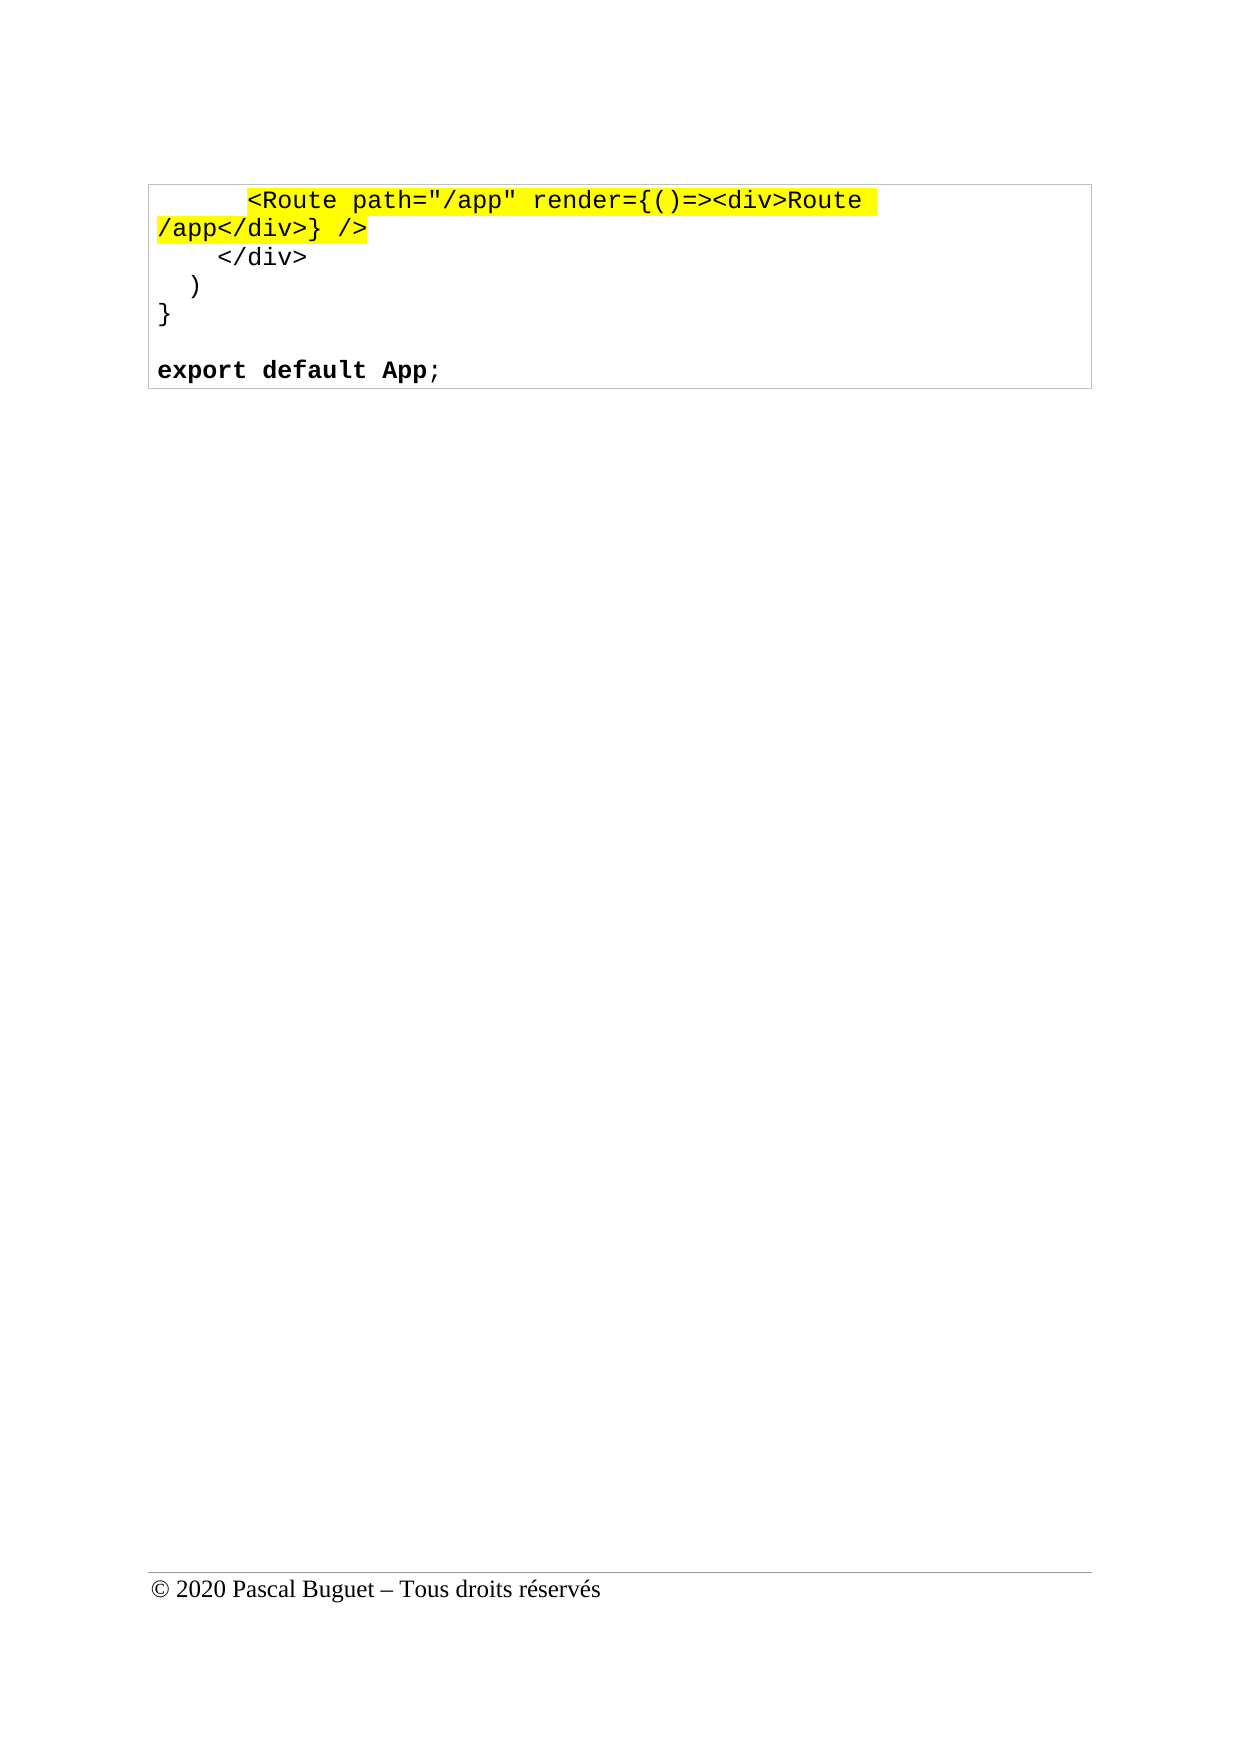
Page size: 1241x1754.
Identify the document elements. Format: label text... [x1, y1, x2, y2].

text } [149, 298, 1091, 329]
text <Route path="/app" render={()=><div>Route /app</div>} /> [149, 185, 1091, 241]
text </div> [149, 241, 1091, 269]
text export default App; [149, 354, 1091, 388]
text ) [149, 269, 1091, 298]
